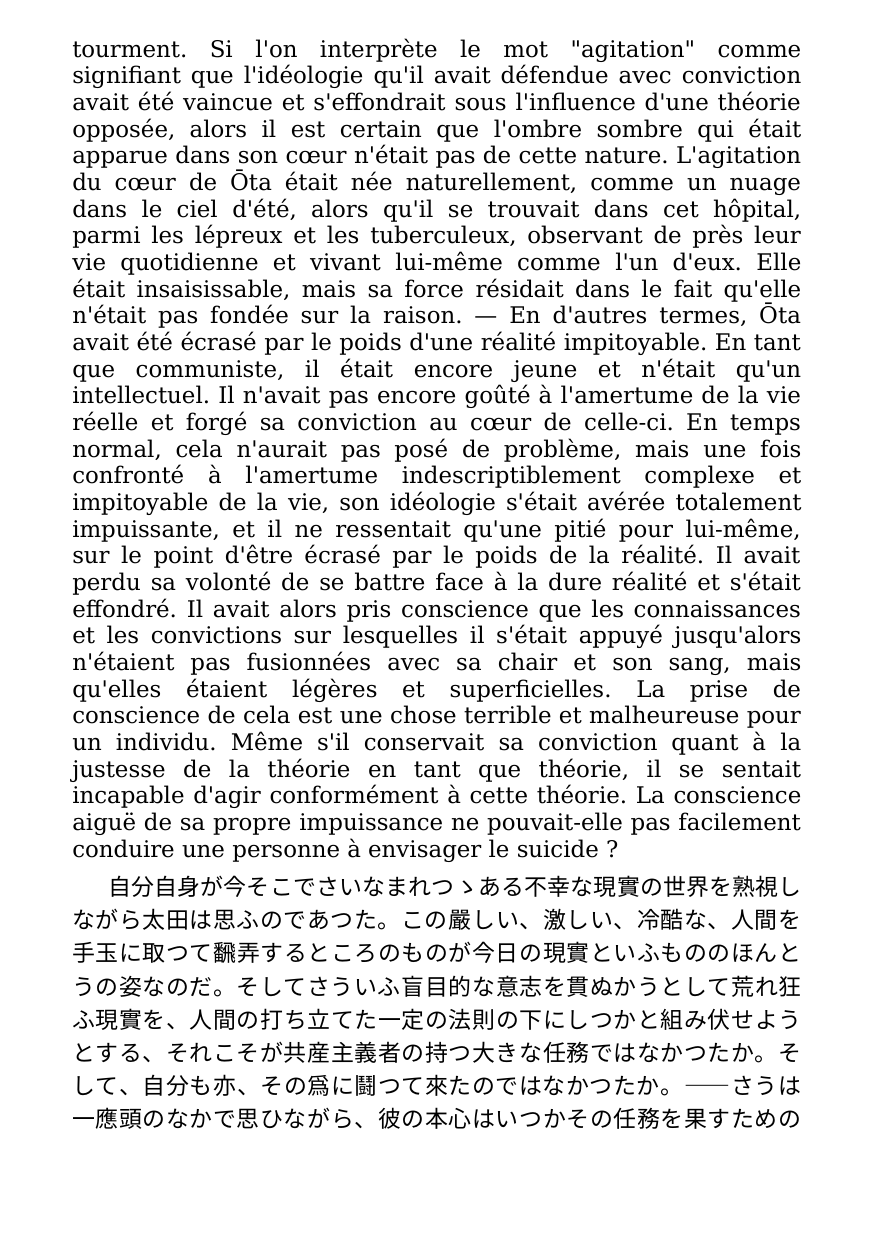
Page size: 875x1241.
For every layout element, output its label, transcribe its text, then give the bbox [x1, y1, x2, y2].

text tourment. Si l'on interprète le mot "agitation" comme signifiant que l'idéologie qu'il avait défendue avec conviction avait été vaincue et s'effondrait sous l'influence d'une théorie opposée, alors il est certain que l'ombre sombre qui était apparue dans son cœur n'était pas de cette nature. L'agitation du cœur de Ōta était née naturellement, comme un nuage dans le ciel d'été, alors qu'il se trouvait dans cet hôpital, parmi les lépreux et les tuberculeux, observant de près leur vie quotidienne et vivant lui-même comme l'un d'eux. Elle était insaisissable, mais sa force résidait dans le fait qu'elle n'était pas fondée sur la raison. — En d'autres termes, Ōta avait été écrasé par le poids d'une réalité impitoyable. En tant que communiste, il était encore jeune et n'était qu'un intellectuel. Il n'avait pas encore goûté à l'amertume de la vie réelle et forgé sa conviction au cœur de celle-ci. En temps normal, cela n'aurait pas posé de problème, mais une fois confronté à l'amertume indescriptiblement complexe et impitoyable de la vie, son idéologie s'était avérée totalement impuissante, et il ne ressentait qu'une pitié pour lui-même, sur le point d'être écrasé par le poids de la réalité. Il avait perdu sa volonté de se battre face à la dure réalité et s'était effondré. Il avait alors pris conscience que les connaissances et les convictions sur lesquelles il s'était appuyé jusqu'alors n'étaient pas fusionnées avec sa chair et son sang, mais qu'elles étaient légères et superficielles. La prise de conscience de cela est une chose terrible et malheureuse pour un individu. Même s'il conservait sa conviction quant à la justesse de la théorie en tant que théorie, il se sentait incapable d'agir conformément à cette théorie. La conscience aiguë de sa propre impuissance ne pouvait-elle pas facilement conduire une personne à envisager le suicide ? [72, 36, 802, 863]
text 自分自身が今そこでさいなまれつゝある不幸な現實の世界を熟視しながら太田は思ふのであつた。この嚴しい、激しい、冷酷な、人間を手玉に取つて飜弄するところのものが今日の現實といふもののほんとうの姿なのだ。そしてさういふ盲目的な意志を貫ぬかうとして荒れ狂ふ現實を、人間の打ち立てた一定の法則の下にしつかと組み伏せようとする、それこそが共産主義者の持つ大きな任務ではなかつたか。そして、自分も亦、その爲に鬪つて來たのではなかつたか。――さうは一應頭のなかで思ひながら、彼の本心はいつかその任務を果すための [72, 869, 802, 1134]
